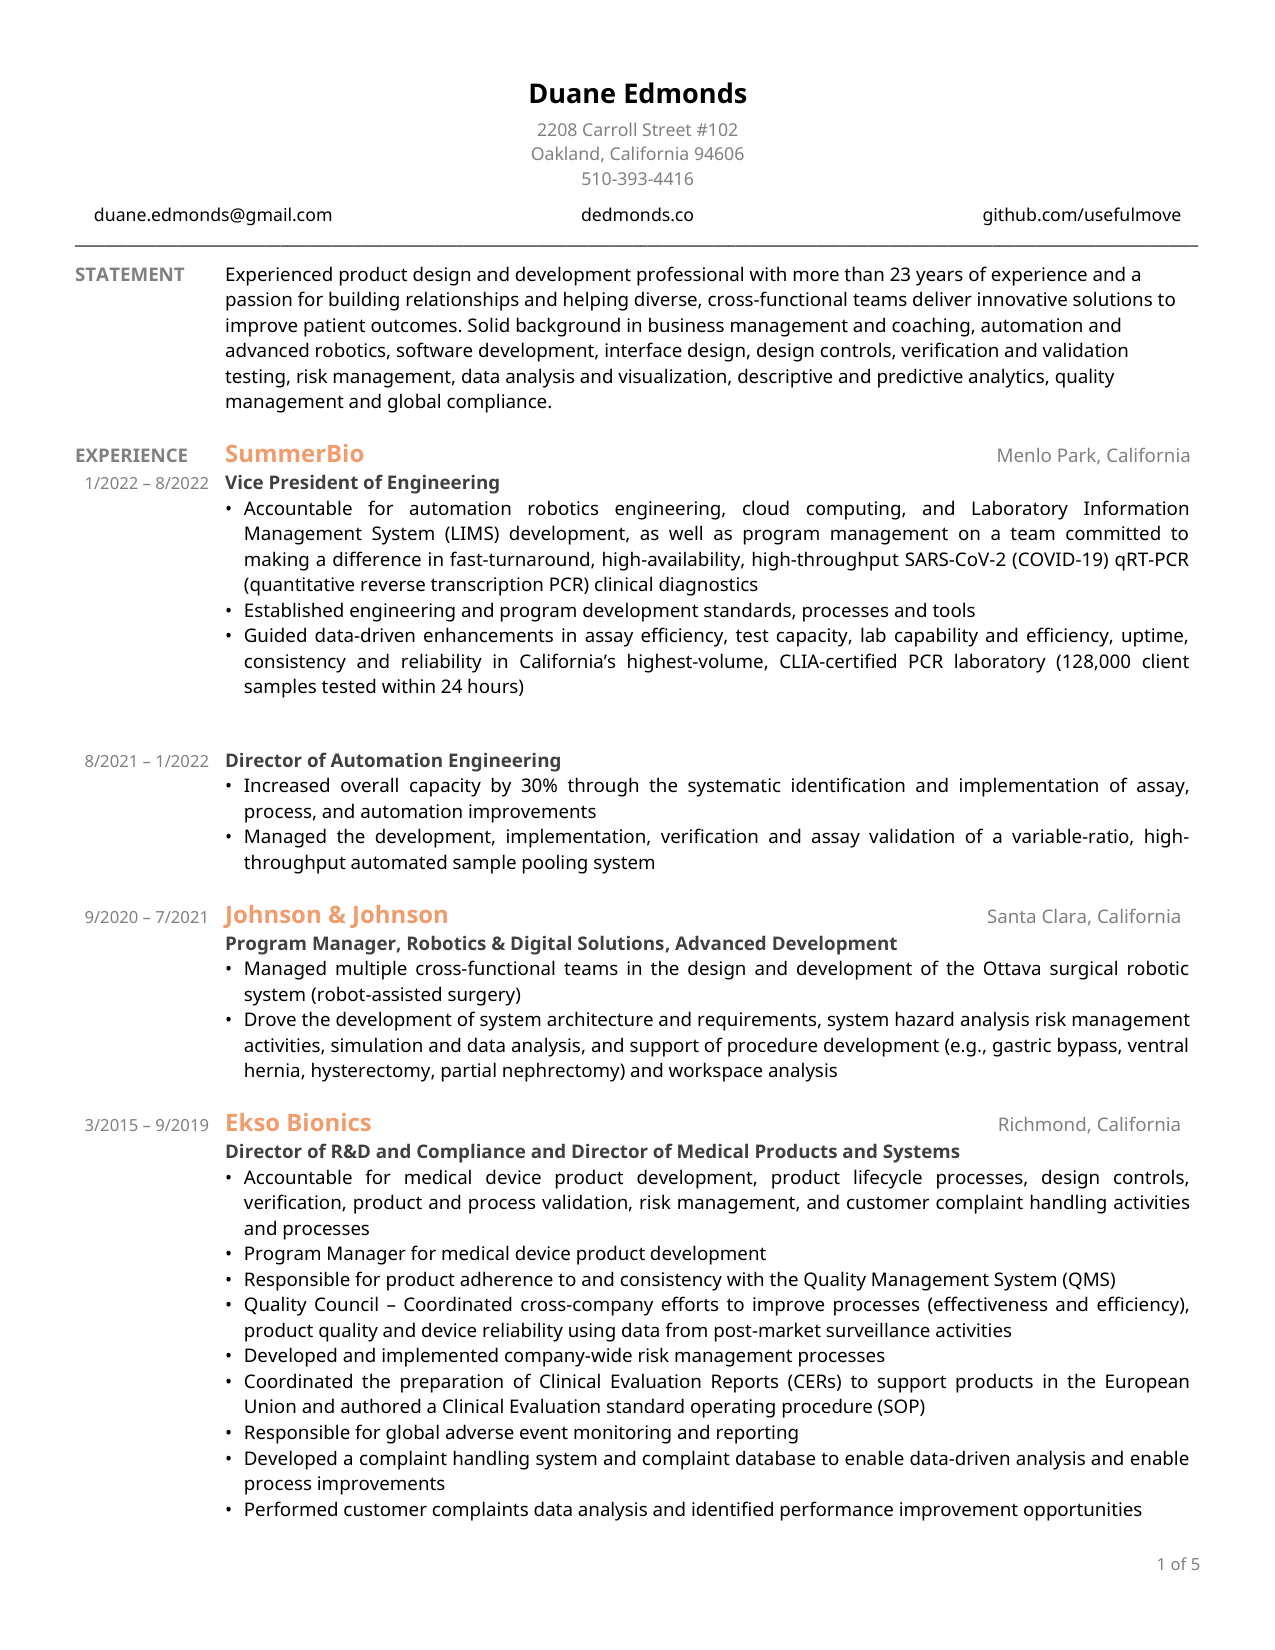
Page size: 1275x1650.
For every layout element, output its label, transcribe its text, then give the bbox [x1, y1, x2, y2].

text 8/2021 – 1/2022 Director of Automation Engineering [75, 747, 1191, 773]
list Accountable for medical device product development, product lifecycle processes, design controls, verification, product and process validation, risk management, and customer complaint handling activities and processes [225, 1164, 1191, 1241]
text 2208 Carroll Street #102 [75, 118, 1200, 142]
text 9/2020 – 7/2021 Johnson & Johnson Santa Clara, California [75, 897, 1200, 930]
text 510-393-4416 [75, 166, 1200, 190]
list Performed customer complaints data analysis and identified performance improvement opportunities [225, 1496, 1191, 1521]
list Managed the development, implementation, verification and assay validation of a variable-ratio, high-throughput automated sample pooling system [225, 824, 1191, 875]
text 3/2015 – 9/2019 Ekso Bionics Richmond, California [75, 1106, 1200, 1138]
list Established engineering and program development standards, processes and tools [225, 597, 1191, 622]
list Responsible for product adherence to and consistency with the Quality Management System (QMS) [225, 1266, 1191, 1292]
text Director of R&D and Compliance and Director of Medical Products and Systems [75, 1138, 1191, 1164]
text Duane Edmonds [75, 75, 1200, 112]
text Oakland, California 94606 [75, 142, 1200, 166]
list Increased overall capacity by 30% through the systematic identification and implementation of assay, process, and automation improvements [225, 773, 1191, 824]
list Managed multiple cross-functional teams in the design and development of the Ottava surgical robotic system (robot-assisted surgery) [225, 956, 1191, 1007]
list Program Manager for medical device product development [225, 1241, 1191, 1266]
text STATEMENT Experienced product design and development professional with more than 23 years of experience and a passion for building relationships and helping diverse, cross-functional teams deliver innovative solutions to improve patient outcomes. Solid background in business management and coaching, automation and advanced robotics, software development, interface design, design controls, verification and validation testing, risk management, data analysis and visualization, descriptive and predictive analytics, quality management and global compliance. [75, 261, 1191, 414]
list Drove the development of system architecture and requirements, system hazard analysis risk management activities, simulation and data analysis, and support of procedure development (e.g., gastric bypass, ventral hernia, hysterectomy, partial nephrectomy) and workspace analysis [225, 1007, 1191, 1083]
text 1/2022 – 8/2022 Vice President of Engineering [75, 469, 1191, 495]
list Coordinated the preparation of Clinical Evaluation Reports (CERs) to support products in the European Union and authored a Clinical Evaluation standard operating procedure (SOP) [225, 1368, 1191, 1419]
list Quality Council – Coordinated cross-company efforts to improve processes (effectiveness and efficiency), product quality and device reliability using data from post-market surveillance activities [225, 1292, 1191, 1343]
list Accountable for automation robotics engineering, cloud computing, and Laboratory Information Management System (LIMS) development, as well as program management on a team committed to making a difference in fast-turnaround, high-availability, high-throughput SARS-CoV-2 (COVID-19) qRT-PCR (quantitative reverse transcription PCR) clinical diagnostics [225, 495, 1191, 597]
list Guided data-driven enhancements in assay efficiency, test capacity, lab capability and efficiency, uptime, consistency and reliability in California’s highest-volume, CLIA-certified PCR laboratory (128,000 client samples tested within 24 hours) [225, 622, 1191, 699]
list Developed and implemented company-wide risk management processes [225, 1343, 1191, 1368]
text duane.edmonds@gmail.com dedmonds.co github.com/usefulmove [75, 203, 1200, 227]
list Responsible for global adverse event monitoring and reporting [225, 1419, 1191, 1445]
list Developed a complaint handling system and complaint database to enable data-driven analysis and enable process improvements [225, 1445, 1191, 1496]
text Program Manager, Robotics & Digital Solutions, Advanced Development [75, 930, 1191, 956]
text EXPERIENCE SummerBio Menlo Park, California [75, 437, 1191, 469]
